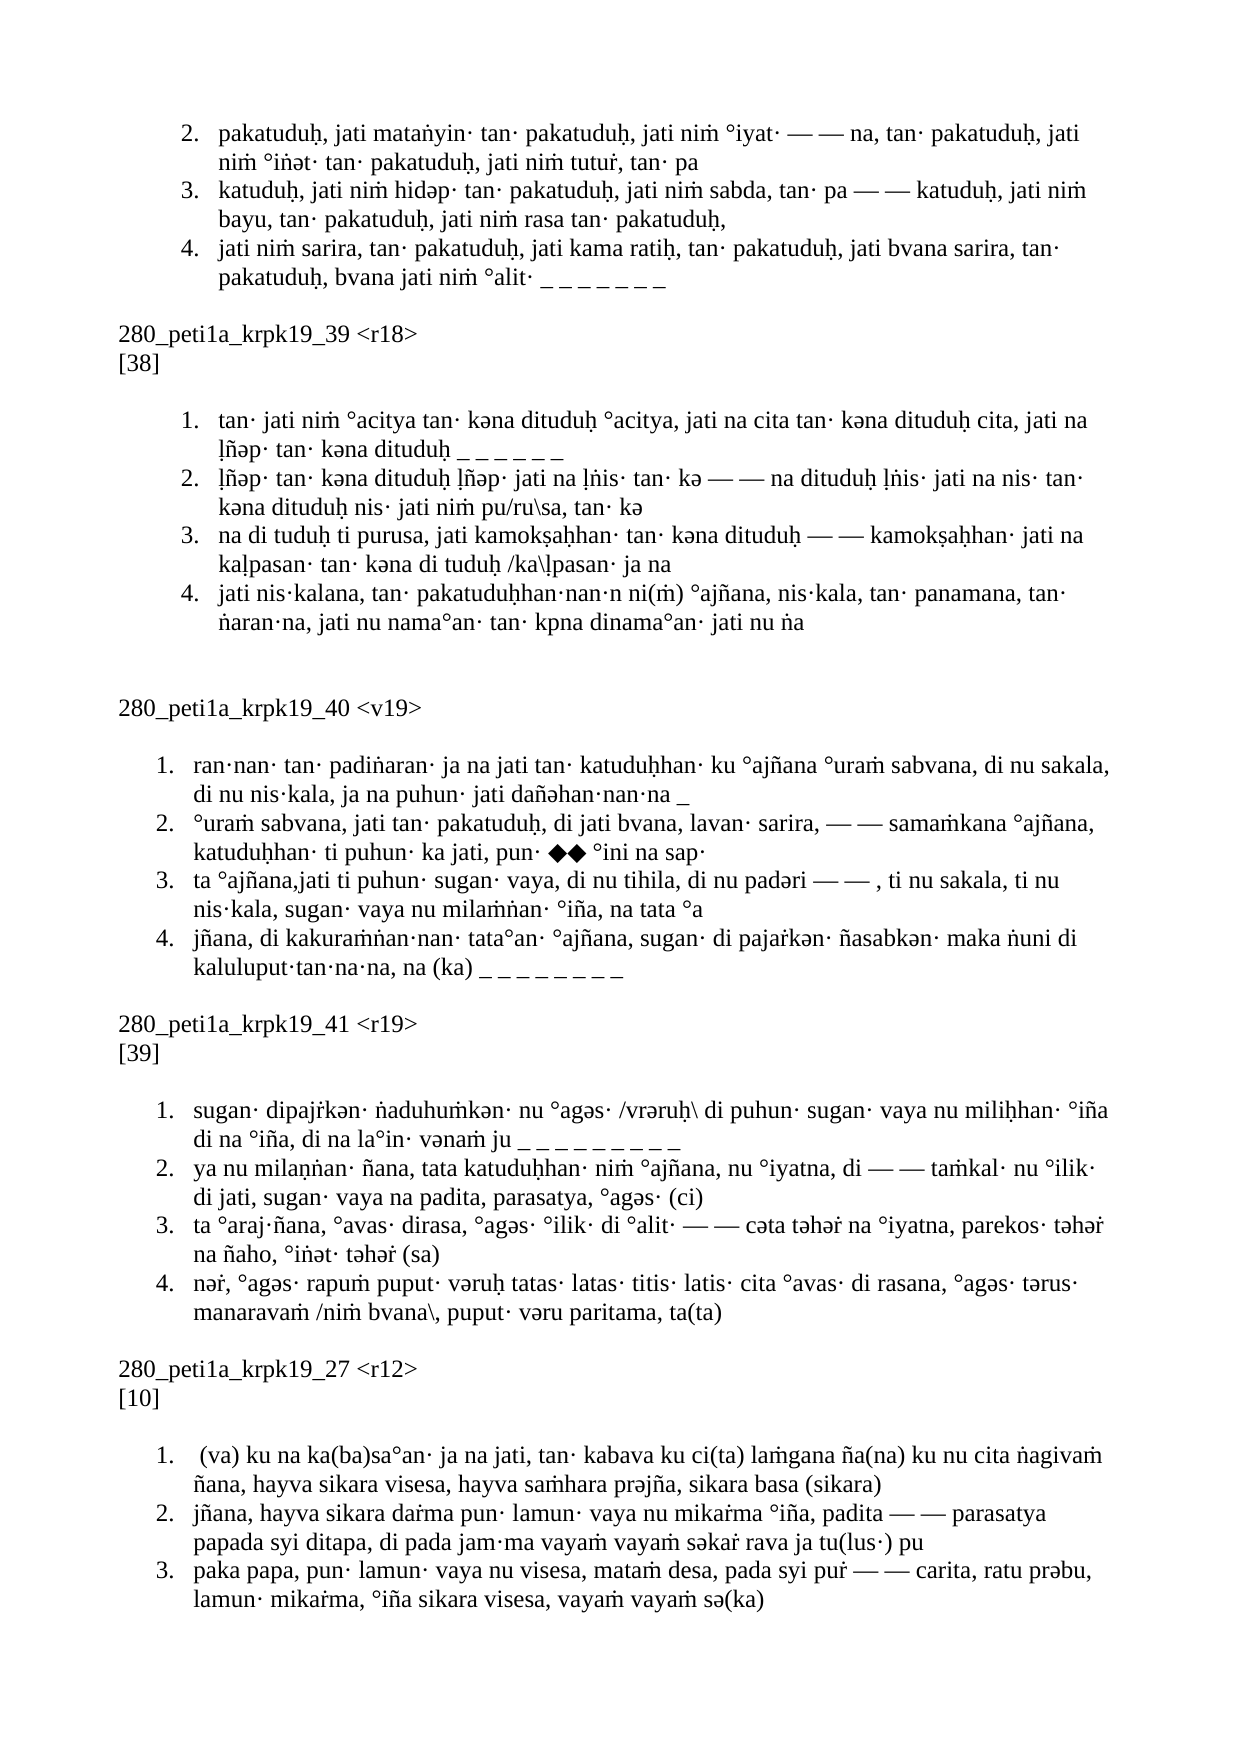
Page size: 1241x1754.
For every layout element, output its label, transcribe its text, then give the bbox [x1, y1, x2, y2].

list ta °ajñana,jati ti puhun· sugan· vaya, di nu tihila, di nu padәri — — , ti nu sakala, ti nu nis·kala, sugan· vaya nu milaṁṅan· °iña, na tata °a [156, 866, 1122, 923]
list jñana, hayva sikara daṙma pun· lamun· vaya nu mikaṙma °iña, padita — — parasatya papada syi ditapa, di pada jam·ma vayaṁ vayaṁ sәkaṙ rava ja tu(lus·) pu [156, 1498, 1122, 1556]
text [38] [118, 348, 1122, 377]
list paka papa, pun· lamun· vaya nu visesa, mataṁ desa, pada syi puṙ — — carita, ratu prәbu, lamun· mikaṙma, °iña sikara visesa, vayaṁ vayaṁ sә(ka) [156, 1556, 1122, 1613]
list na di tuduḥ ti purusa, jati kamokṣaḥhan· tan· kәna dituduḥ — — kamokṣaḥhan· jati na kaḷpasan· tan· kәna di tuduḥ /ka\ḷpasan· ja na [181, 521, 1122, 578]
text 280_peti1a_krpk19_41 <r19> [118, 1009, 1122, 1038]
list pakatuduḥ, jati mataṅyin· tan· pakatuduḥ, jati niṁ °iyat· — — na, tan· pakatuduḥ, jati niṁ °iṅәt· tan· pakatuduḥ, jati niṁ tutuṙ, tan· pa [181, 118, 1122, 176]
text 280_peti1a_krpk19_27 <r12> [118, 1354, 1122, 1383]
text [39] [118, 1038, 1122, 1067]
list jñana, di kakuraṁṅan·nan· tata°an· °ajñana, sugan· di pajaṙkәn· ñasabkәn· maka ṅuni di kaluluput·tan·na·na, na (ka) _ _ _ _ _ _ _ _ [156, 923, 1122, 981]
list ta °araj·ñana, °avas· dirasa, °agәs· °ilik· di °alit· — — cәta tәhәṙ na °iyatna, parekos· tәhәṙ na ñaho, °iṅәt· tәhәṙ (sa) [156, 1211, 1122, 1268]
text 280_peti1a_krpk19_40 <v19> [118, 693, 1122, 722]
list ḷñәp· tan· kәna dituduḥ ḷñәp· jati na ḷṅis· tan· kә — — na dituduḥ ḷṅis· jati na nis· tan· kәna dituduḥ nis· jati niṁ pu/ru\sa, tan· kә [181, 463, 1122, 521]
list jati nis·kalana, tan· pakatuduḥhan·nan·n ni(ṁ) °ajñana, nis·kala, tan· panamana, tan· ṅaran·na, jati nu nama°an· tan· kpna dinama°an· jati nu ṅa [181, 578, 1122, 636]
list katuduḥ, jati niṁ hidәp· tan· pakatuduḥ, jati niṁ sabda, tan· pa — — katuduḥ, jati niṁ bayu, tan· pakatuduḥ, jati niṁ rasa tan· pakatuduḥ, [181, 176, 1122, 233]
list jati niṁ sarira, tan· pakatuduḥ, jati kama ratiḥ, tan· pakatuduḥ, jati bvana sarira, tan· pakatuduḥ, bvana jati niṁ °alit· _ _ _ _ _ _ _ [181, 233, 1122, 291]
list ya nu milaṇṅan· ñana, tata katuduḥhan· niṁ °ajñana, nu °iyatna, di — — taṁkal· nu °ilik· di jati, sugan· vaya na padita, parasatya, °agәs· (ci) [156, 1153, 1122, 1211]
list sugan· dipajṙkәn· ṅaduhuṁkәn· nu °agәs· /vrәruḥ\ di puhun· sugan· vaya nu miliḥhan· °iña di na °iña, di na la°in· vәnaṁ ju _ _ _ _ _ _ _ _ _ [156, 1096, 1122, 1153]
list nәṙ, °agәs· rapuṁ puput· vәruḥ tatas· latas· titis· latis· cita °avas· di rasana, °agәs· tәrus· manaravaṁ /niṁ bvana\, puput· vәru paritama, ta(ta) [156, 1268, 1122, 1326]
text 280_peti1a_krpk19_39 <r18> [118, 319, 1122, 348]
list °uraṁ sabvana, jati tan· pakatuduḥ, di jati bvana, lavan· sarira, — — samaṁkana °ajñana, katuduḥhan· ti puhun· ka jati, pun· ◆◆ °ini na sap· [156, 808, 1122, 866]
list ran·nan· tan· padiṅaran· ja na jati tan· katuduḥhan· ku °ajñana °uraṁ sabvana, di nu sakala, di nu nis·kala, ja na puhun· jati dañәhan·nan·na _ [156, 751, 1122, 808]
list (va) ku na ka(ba)sa°an· ja na jati, tan· kabava ku ci(ta) laṁgana ña(na) ku nu cita ṅagivaṁ ñana, hayva sikara visesa, hayva saṁhara prәjña, sikara basa (sikara) [156, 1441, 1122, 1498]
text [10] [118, 1383, 1122, 1412]
list tan· jati niṁ °acitya tan· kәna dituduḥ °acitya, jati na cita tan· kәna dituduḥ cita, jati na ḷñәp· tan· kәna dituduḥ _ _ _ _ _ _ [181, 406, 1122, 463]
